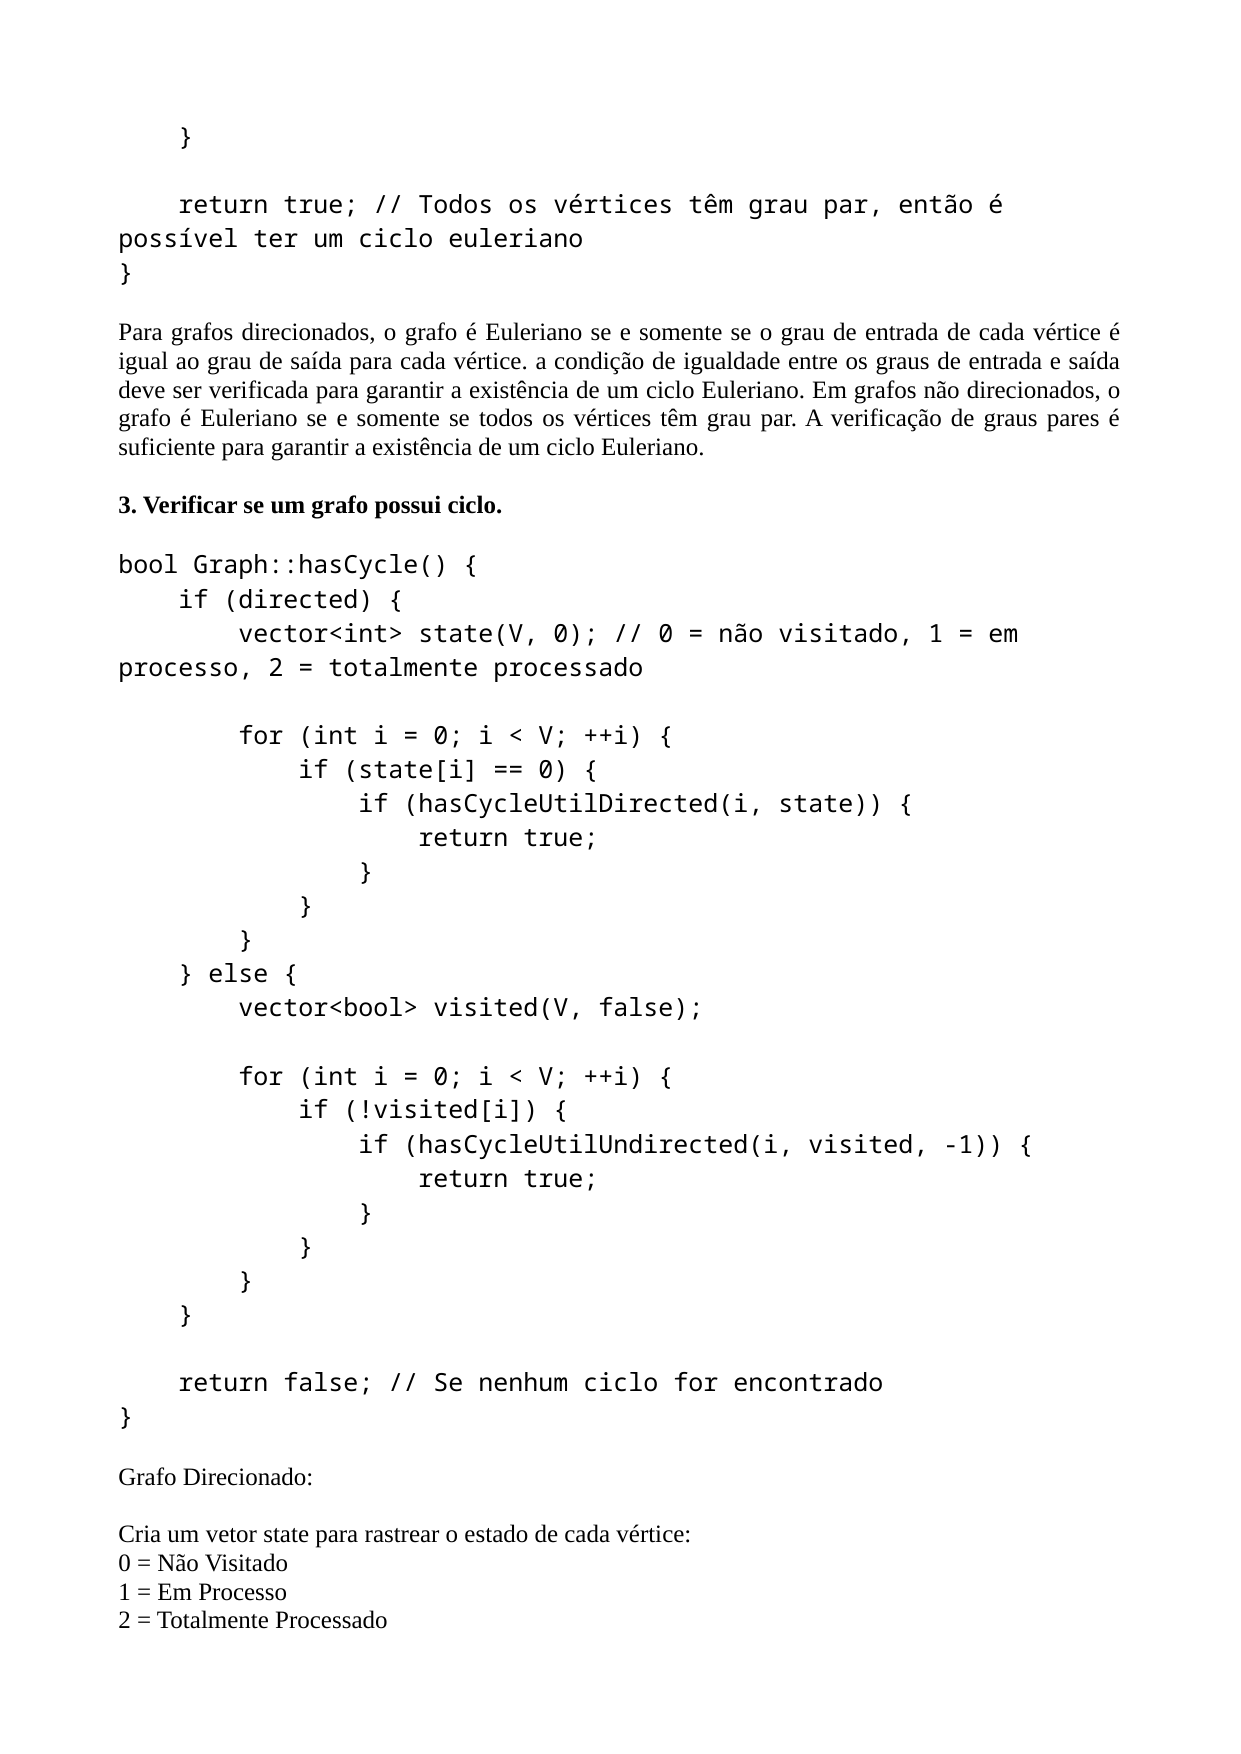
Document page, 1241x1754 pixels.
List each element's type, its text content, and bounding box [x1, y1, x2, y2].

text if (hasCycleUtilUndirected(i, visited, -1)) { [118, 1126, 1122, 1160]
text } [118, 1297, 1122, 1331]
text } [118, 888, 1122, 922]
text for (int i = 0; i < V; ++i) { [118, 1058, 1122, 1092]
text if (directed) { [118, 581, 1122, 615]
text } [118, 1228, 1122, 1262]
text for (int i = 0; i < V; ++i) { [118, 717, 1122, 752]
text if (state[i] == 0) { [118, 752, 1122, 786]
text } [118, 118, 1122, 152]
text vector<int> state(V, 0); // 0 = não visitado, 1 = em processo, 2 = totalmente processado [118, 615, 1122, 683]
text return true; // Todos os vértices têm grau par, então é possível ter um ciclo euleriano [118, 186, 1122, 254]
text 1 = Em Processo [118, 1577, 1122, 1605]
text 2 = Totalmente Processado [118, 1605, 1122, 1634]
text } [118, 1194, 1122, 1228]
text } [118, 254, 1122, 288]
text } [118, 1262, 1122, 1297]
text 0 = Não Visitado [118, 1548, 1122, 1577]
text return true; [118, 1160, 1122, 1194]
text } [118, 1399, 1122, 1433]
text return true; [118, 820, 1122, 854]
text } else { [118, 956, 1122, 990]
text vector<bool> visited(V, false); [118, 990, 1122, 1024]
text Para grafos direcionados, o grafo é Euleriano se e somente se o grau de entrada de cada vértice é igual ao grau de saída para cada vértice. a condição de igualdade entre os graus de entrada e saída deve ser verificada para garantir a existência de um ciclo Euleriano. Em grafos não direcionados, o grafo é Euleriano se e somente se todos os vértices têm grau par. A verificação de graus pares é suficiente para garantir a existência de um ciclo Euleriano. [118, 317, 1122, 461]
text } [118, 922, 1122, 956]
text return false; // Se nenhum ciclo for encontrado [118, 1365, 1122, 1399]
text Cria um vetor state para rastrear o estado de cada vértice: [118, 1519, 1122, 1548]
text } [118, 854, 1122, 888]
text if (hasCycleUtilDirected(i, state)) { [118, 786, 1122, 820]
text 3. Verificar se um grafo possui ciclo. [118, 490, 1122, 518]
text Grafo Direcionado: [118, 1462, 1122, 1490]
text bool Graph::hasCycle() { [118, 547, 1122, 581]
text if (!visited[i]) { [118, 1092, 1122, 1126]
